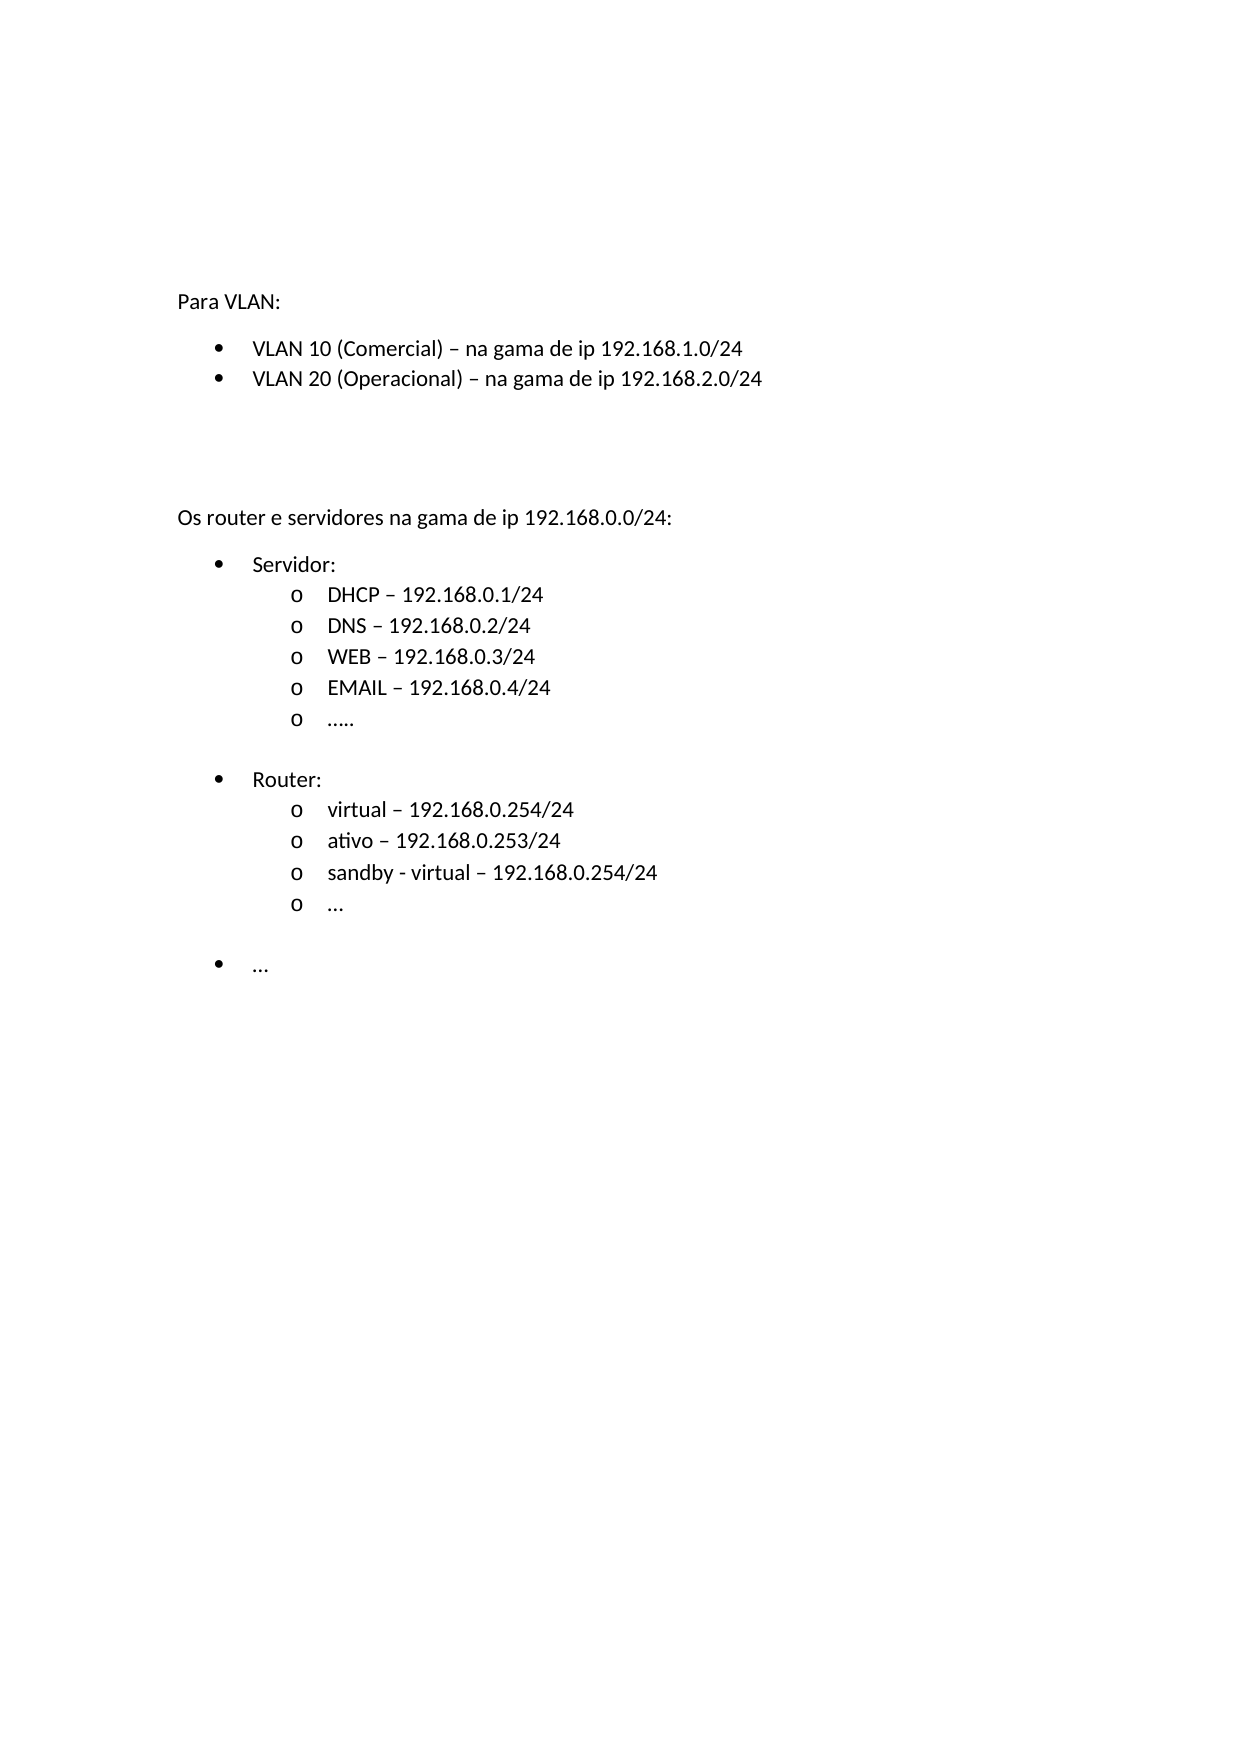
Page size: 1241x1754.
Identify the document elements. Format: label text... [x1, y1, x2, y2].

list VLAN 10 (Comercial) – na gama de ip 192.168.1.0/24 [215, 334, 1063, 362]
list sandby - virtual – 192.168.0.254/24 [290, 858, 1063, 887]
list … [290, 889, 1063, 918]
list Router: [215, 766, 1063, 793]
list ativo – 192.168.0.253/24 [290, 827, 1063, 856]
list ….. [290, 704, 1063, 734]
list WEB – 192.168.0.3/24 [290, 642, 1063, 671]
list EMAIL – 192.168.0.4/24 [290, 673, 1063, 702]
list Servidor: [215, 550, 1063, 578]
list … [215, 950, 1063, 978]
list VLAN 20 (Operacional) – na gama de ip 192.168.2.0/24 [215, 364, 1063, 392]
list DHCP – 192.168.0.1/24 [290, 580, 1063, 609]
text Os router e servidores na gama de ip 192.168.0.0/24: [177, 503, 1063, 531]
list DNS – 192.168.0.2/24 [290, 611, 1063, 640]
list virtual – 192.168.0.254/24 [290, 795, 1063, 824]
text Para VLAN: [177, 287, 1063, 315]
